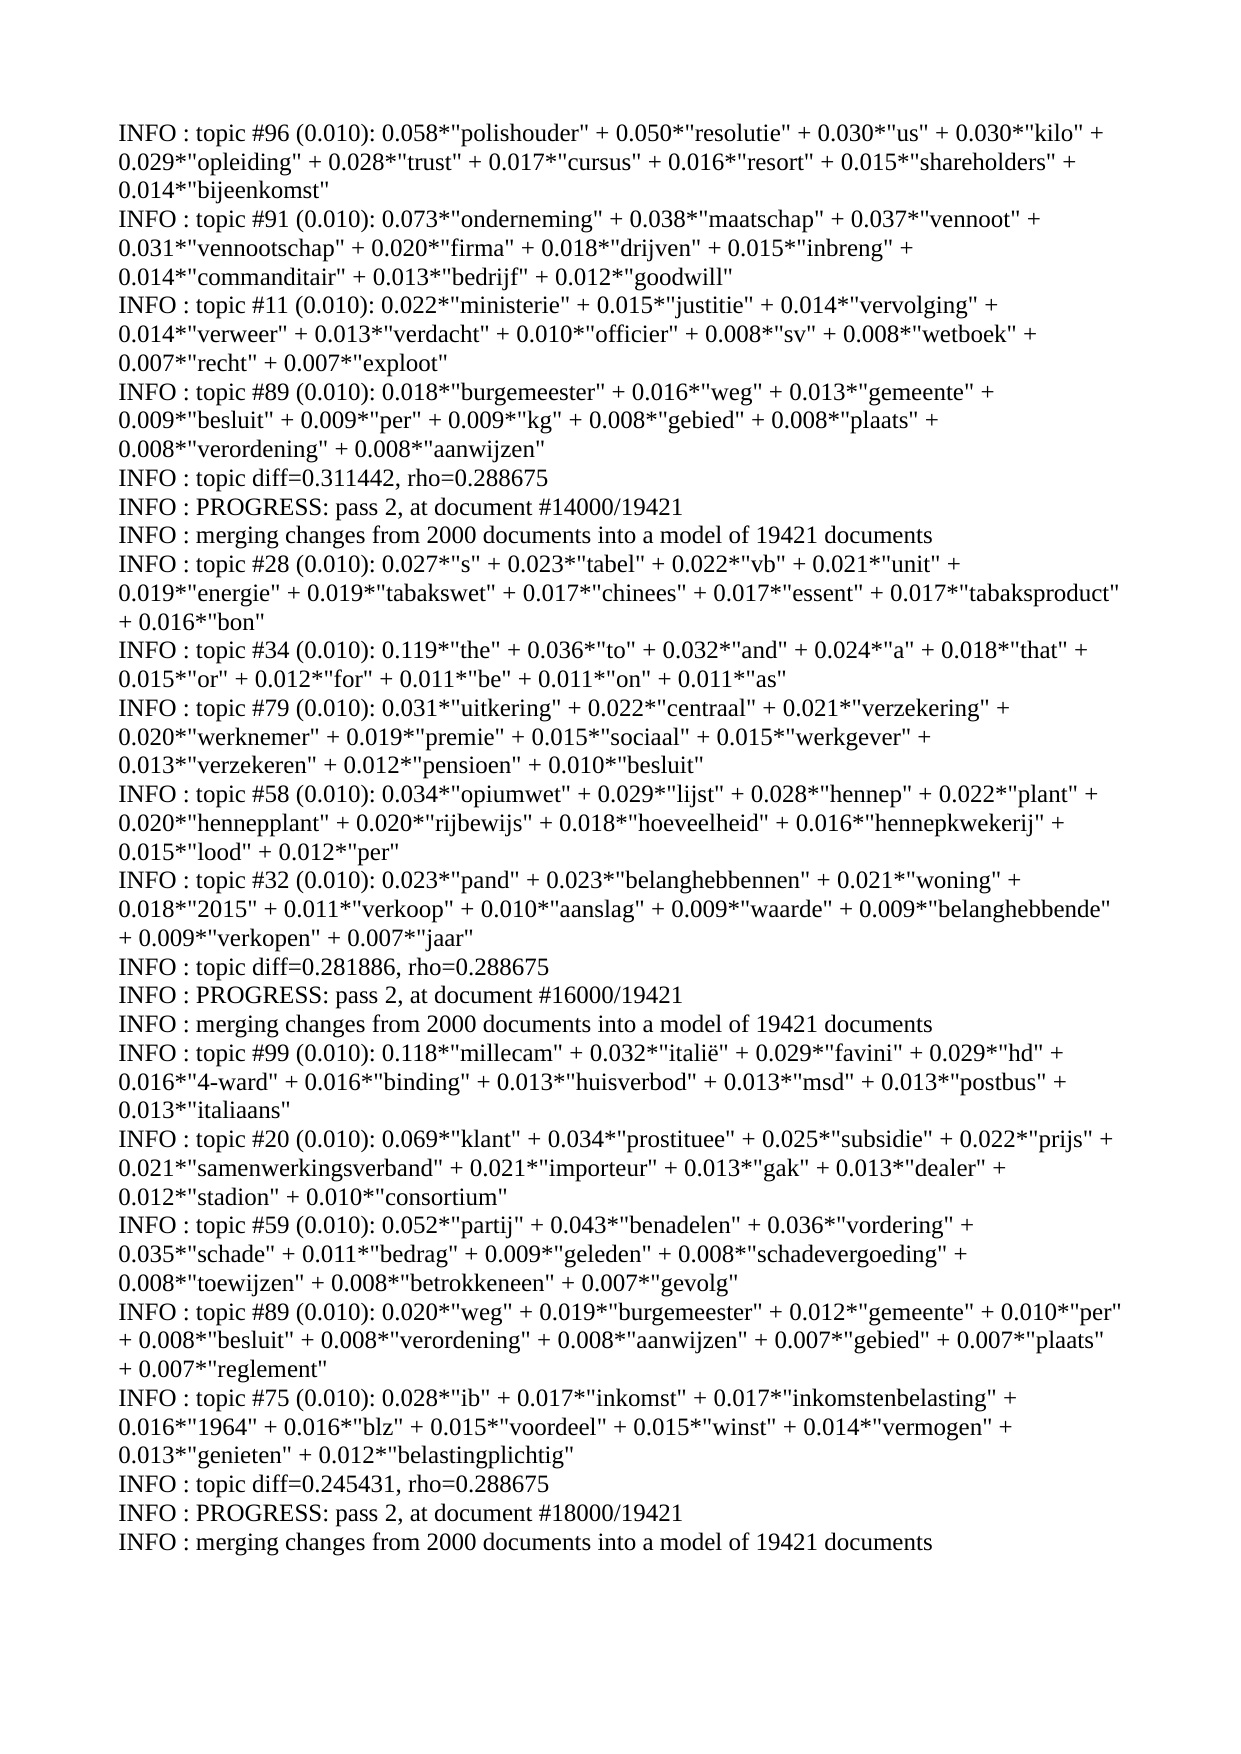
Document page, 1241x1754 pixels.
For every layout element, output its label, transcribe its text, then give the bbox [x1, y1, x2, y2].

text INFO : topic diff=0.245431, rho=0.288675 [118, 1469, 1122, 1498]
text INFO : PROGRESS: pass 2, at document #16000/19421 [118, 981, 1122, 1009]
text INFO : topic #96 (0.010): 0.058*"polishouder" + 0.050*"resolutie" + 0.030*"us" + 0.030*"kilo" + 0.029*"opleiding" + 0.028*"trust" + 0.017*"cursus" + 0.016*"resort" + 0.015*"shareholders" + 0.014*"bijeenkomst" [118, 118, 1122, 204]
text INFO : topic #99 (0.010): 0.118*"millecam" + 0.032*"italië" + 0.029*"favini" + 0.029*"hd" + 0.016*"4-ward" + 0.016*"binding" + 0.013*"huisverbod" + 0.013*"msd" + 0.013*"postbus" + 0.013*"italiaans" [118, 1038, 1122, 1124]
text INFO : topic #89 (0.010): 0.018*"burgemeester" + 0.016*"weg" + 0.013*"gemeente" + 0.009*"besluit" + 0.009*"per" + 0.009*"kg" + 0.008*"gebied" + 0.008*"plaats" + 0.008*"verordening" + 0.008*"aanwijzen" [118, 377, 1122, 463]
text INFO : topic #89 (0.010): 0.020*"weg" + 0.019*"burgemeester" + 0.012*"gemeente" + 0.010*"per" + 0.008*"besluit" + 0.008*"verordening" + 0.008*"aanwijzen" + 0.007*"gebied" + 0.007*"plaats" + 0.007*"reglement" [118, 1297, 1122, 1383]
text INFO : topic #28 (0.010): 0.027*"s" + 0.023*"tabel" + 0.022*"vb" + 0.021*"unit" + 0.019*"energie" + 0.019*"tabakswet" + 0.017*"chinees" + 0.017*"essent" + 0.017*"tabaksproduct" + 0.016*"bon" [118, 549, 1122, 636]
text INFO : topic #58 (0.010): 0.034*"opiumwet" + 0.029*"lijst" + 0.028*"hennep" + 0.022*"plant" + 0.020*"hennepplant" + 0.020*"rijbewijs" + 0.018*"hoeveelheid" + 0.016*"hennepkwekerij" + 0.015*"lood" + 0.012*"per" [118, 779, 1122, 866]
text INFO : topic #75 (0.010): 0.028*"ib" + 0.017*"inkomst" + 0.017*"inkomstenbelasting" + 0.016*"1964" + 0.016*"blz" + 0.015*"voordeel" + 0.015*"winst" + 0.014*"vermogen" + 0.013*"genieten" + 0.012*"belastingplichtig" [118, 1383, 1122, 1469]
text INFO : merging changes from 2000 documents into a model of 19421 documents [118, 1009, 1122, 1038]
text INFO : topic diff=0.281886, rho=0.288675 [118, 952, 1122, 981]
text INFO : PROGRESS: pass 2, at document #18000/19421 [118, 1498, 1122, 1527]
text INFO : merging changes from 2000 documents into a model of 19421 documents [118, 521, 1122, 549]
text INFO : topic #91 (0.010): 0.073*"onderneming" + 0.038*"maatschap" + 0.037*"vennoot" + 0.031*"vennootschap" + 0.020*"firma" + 0.018*"drijven" + 0.015*"inbreng" + 0.014*"commanditair" + 0.013*"bedrijf" + 0.012*"goodwill" [118, 204, 1122, 291]
text INFO : topic #32 (0.010): 0.023*"pand" + 0.023*"belanghebbennen" + 0.021*"woning" + 0.018*"2015" + 0.011*"verkoop" + 0.010*"aanslag" + 0.009*"waarde" + 0.009*"belanghebbende" + 0.009*"verkopen" + 0.007*"jaar" [118, 866, 1122, 952]
text INFO : merging changes from 2000 documents into a model of 19421 documents [118, 1527, 1122, 1556]
text INFO : topic #34 (0.010): 0.119*"the" + 0.036*"to" + 0.032*"and" + 0.024*"a" + 0.018*"that" + 0.015*"or" + 0.012*"for" + 0.011*"be" + 0.011*"on" + 0.011*"as" [118, 636, 1122, 693]
text INFO : topic diff=0.311442, rho=0.288675 [118, 463, 1122, 492]
text INFO : topic #59 (0.010): 0.052*"partij" + 0.043*"benadelen" + 0.036*"vordering" + 0.035*"schade" + 0.011*"bedrag" + 0.009*"geleden" + 0.008*"schadevergoeding" + 0.008*"toewijzen" + 0.008*"betrokkeneen" + 0.007*"gevolg" [118, 1211, 1122, 1297]
text INFO : topic #20 (0.010): 0.069*"klant" + 0.034*"prostituee" + 0.025*"subsidie" + 0.022*"prijs" + 0.021*"samenwerkingsverband" + 0.021*"importeur" + 0.013*"gak" + 0.013*"dealer" + 0.012*"stadion" + 0.010*"consortium" [118, 1124, 1122, 1211]
text INFO : topic #11 (0.010): 0.022*"ministerie" + 0.015*"justitie" + 0.014*"vervolging" + 0.014*"verweer" + 0.013*"verdacht" + 0.010*"officier" + 0.008*"sv" + 0.008*"wetboek" + 0.007*"recht" + 0.007*"exploot" [118, 291, 1122, 377]
text INFO : PROGRESS: pass 2, at document #14000/19421 [118, 492, 1122, 521]
text INFO : topic #79 (0.010): 0.031*"uitkering" + 0.022*"centraal" + 0.021*"verzekering" + 0.020*"werknemer" + 0.019*"premie" + 0.015*"sociaal" + 0.015*"werkgever" + 0.013*"verzekeren" + 0.012*"pensioen" + 0.010*"besluit" [118, 693, 1122, 779]
